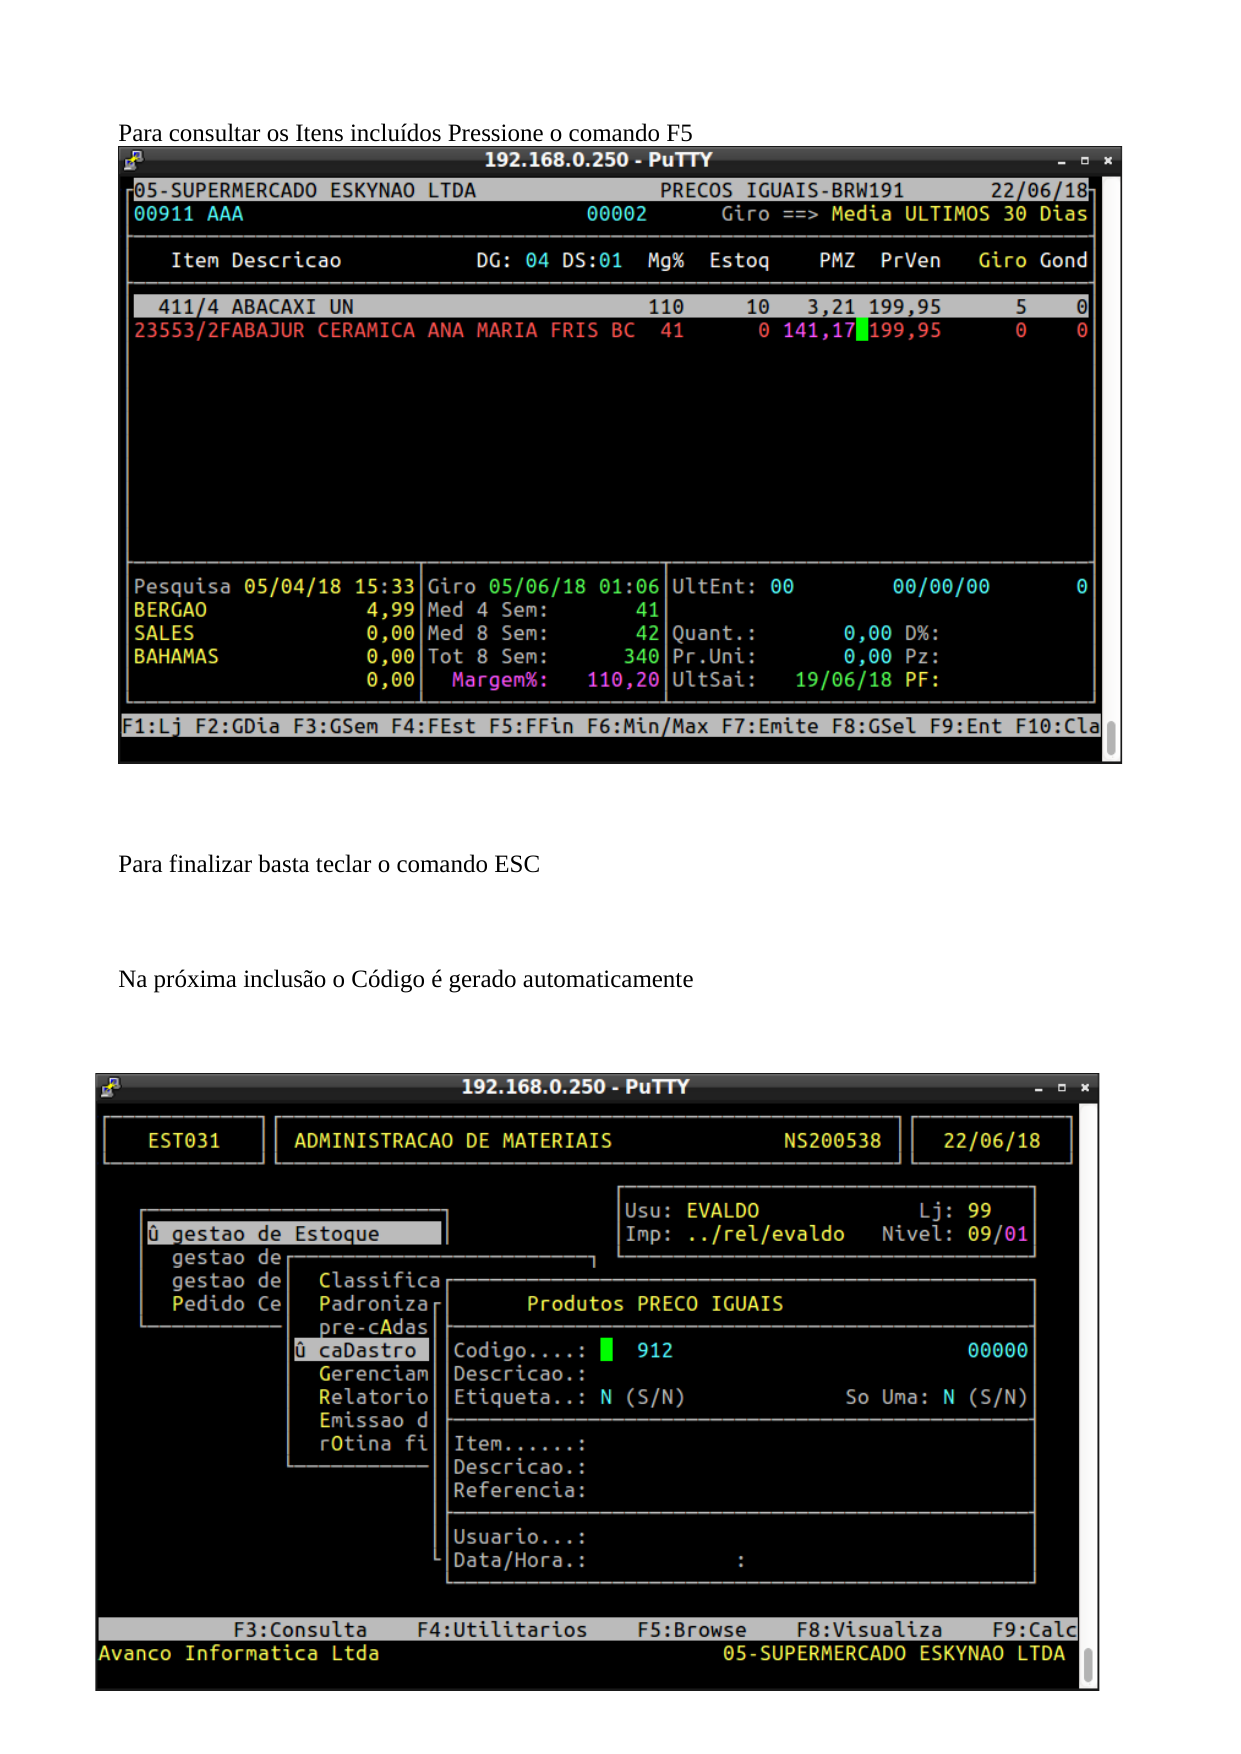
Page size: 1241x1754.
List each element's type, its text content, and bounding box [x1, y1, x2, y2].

picture [95, 1073, 1100, 1691]
text Para finalizar basta teclar o comando ESC [118, 849, 1122, 878]
text Para consultar os Itens incluídos Pressione o comando F5 [118, 118, 1122, 146]
picture [118, 146, 1123, 764]
text Na próxima inclusão o Código é gerado automaticamente [118, 964, 1122, 993]
